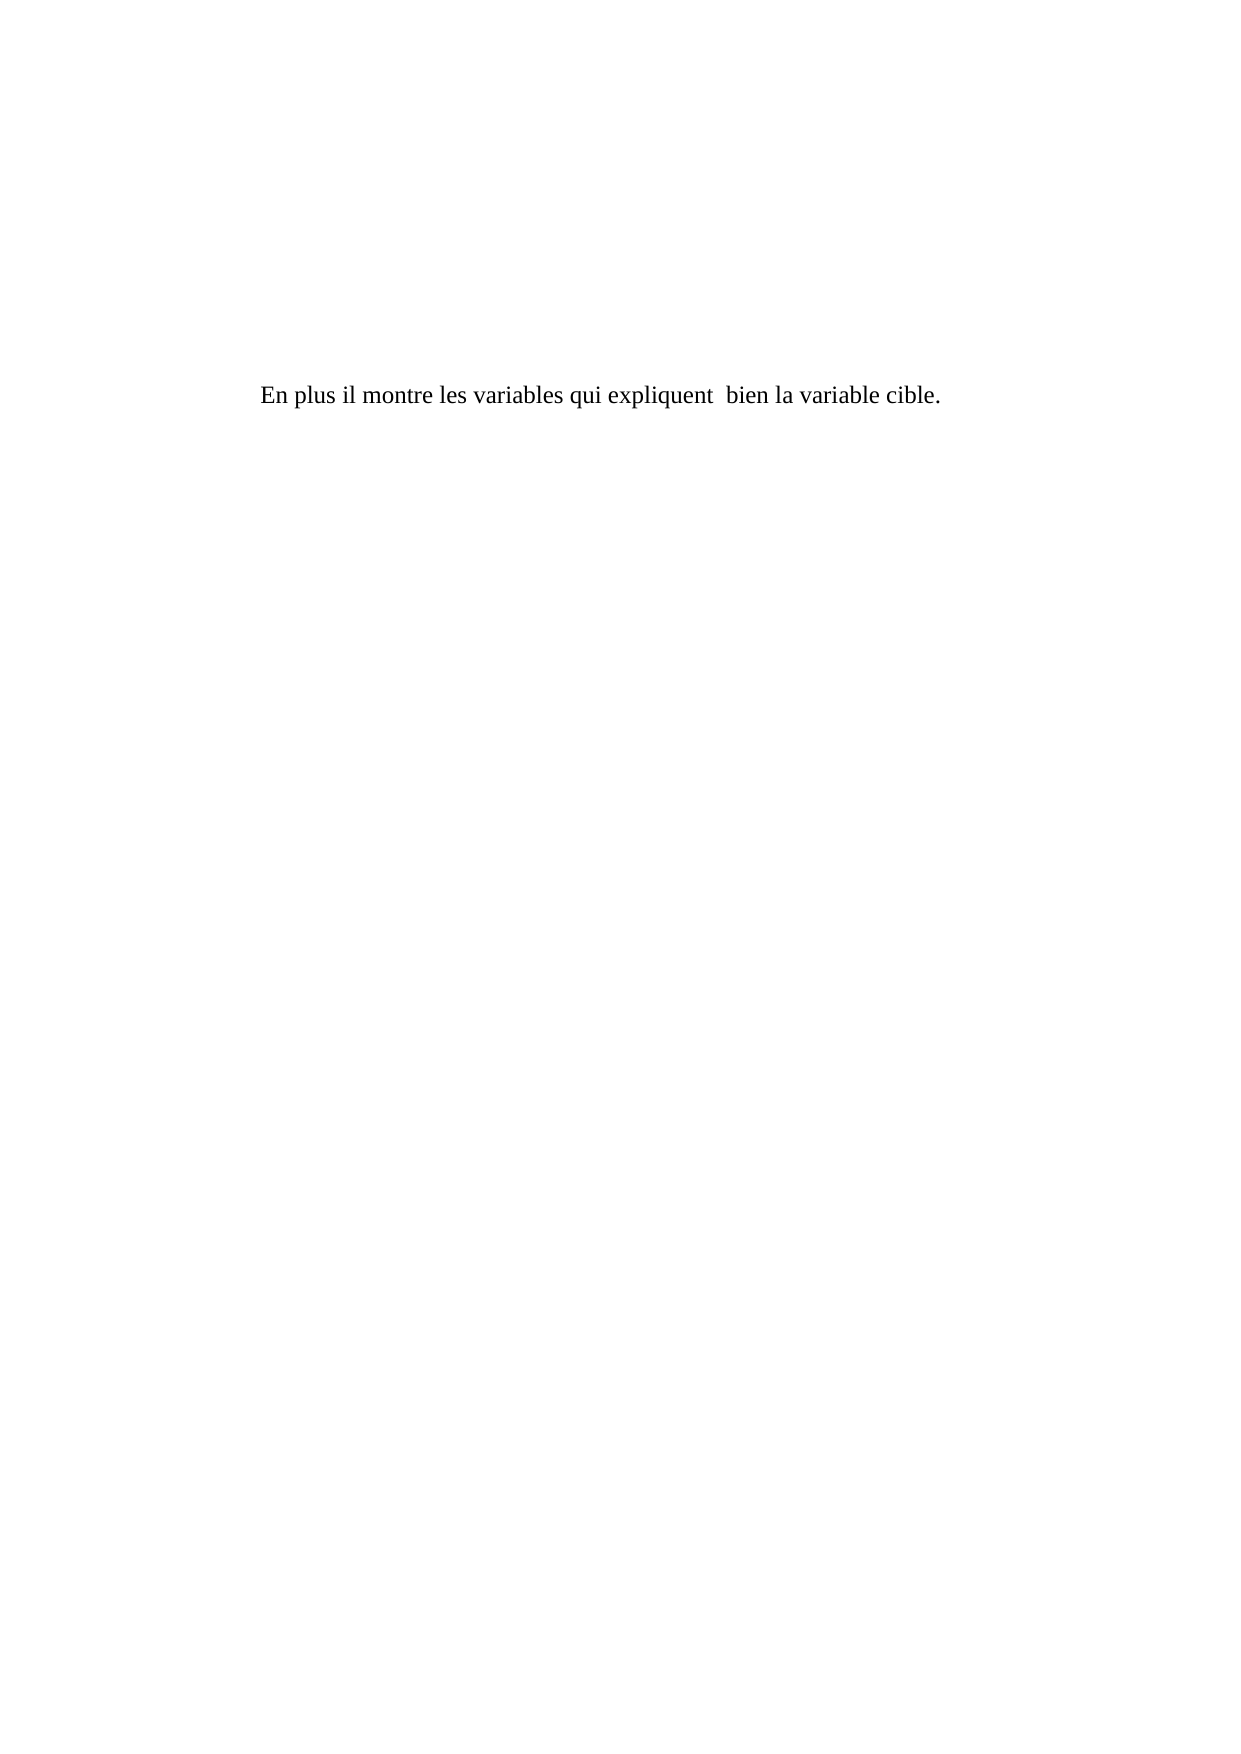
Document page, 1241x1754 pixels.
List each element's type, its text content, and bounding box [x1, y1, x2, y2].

list En plus il montre les variables qui expliquent bien la variable cible. [260, 380, 1093, 409]
